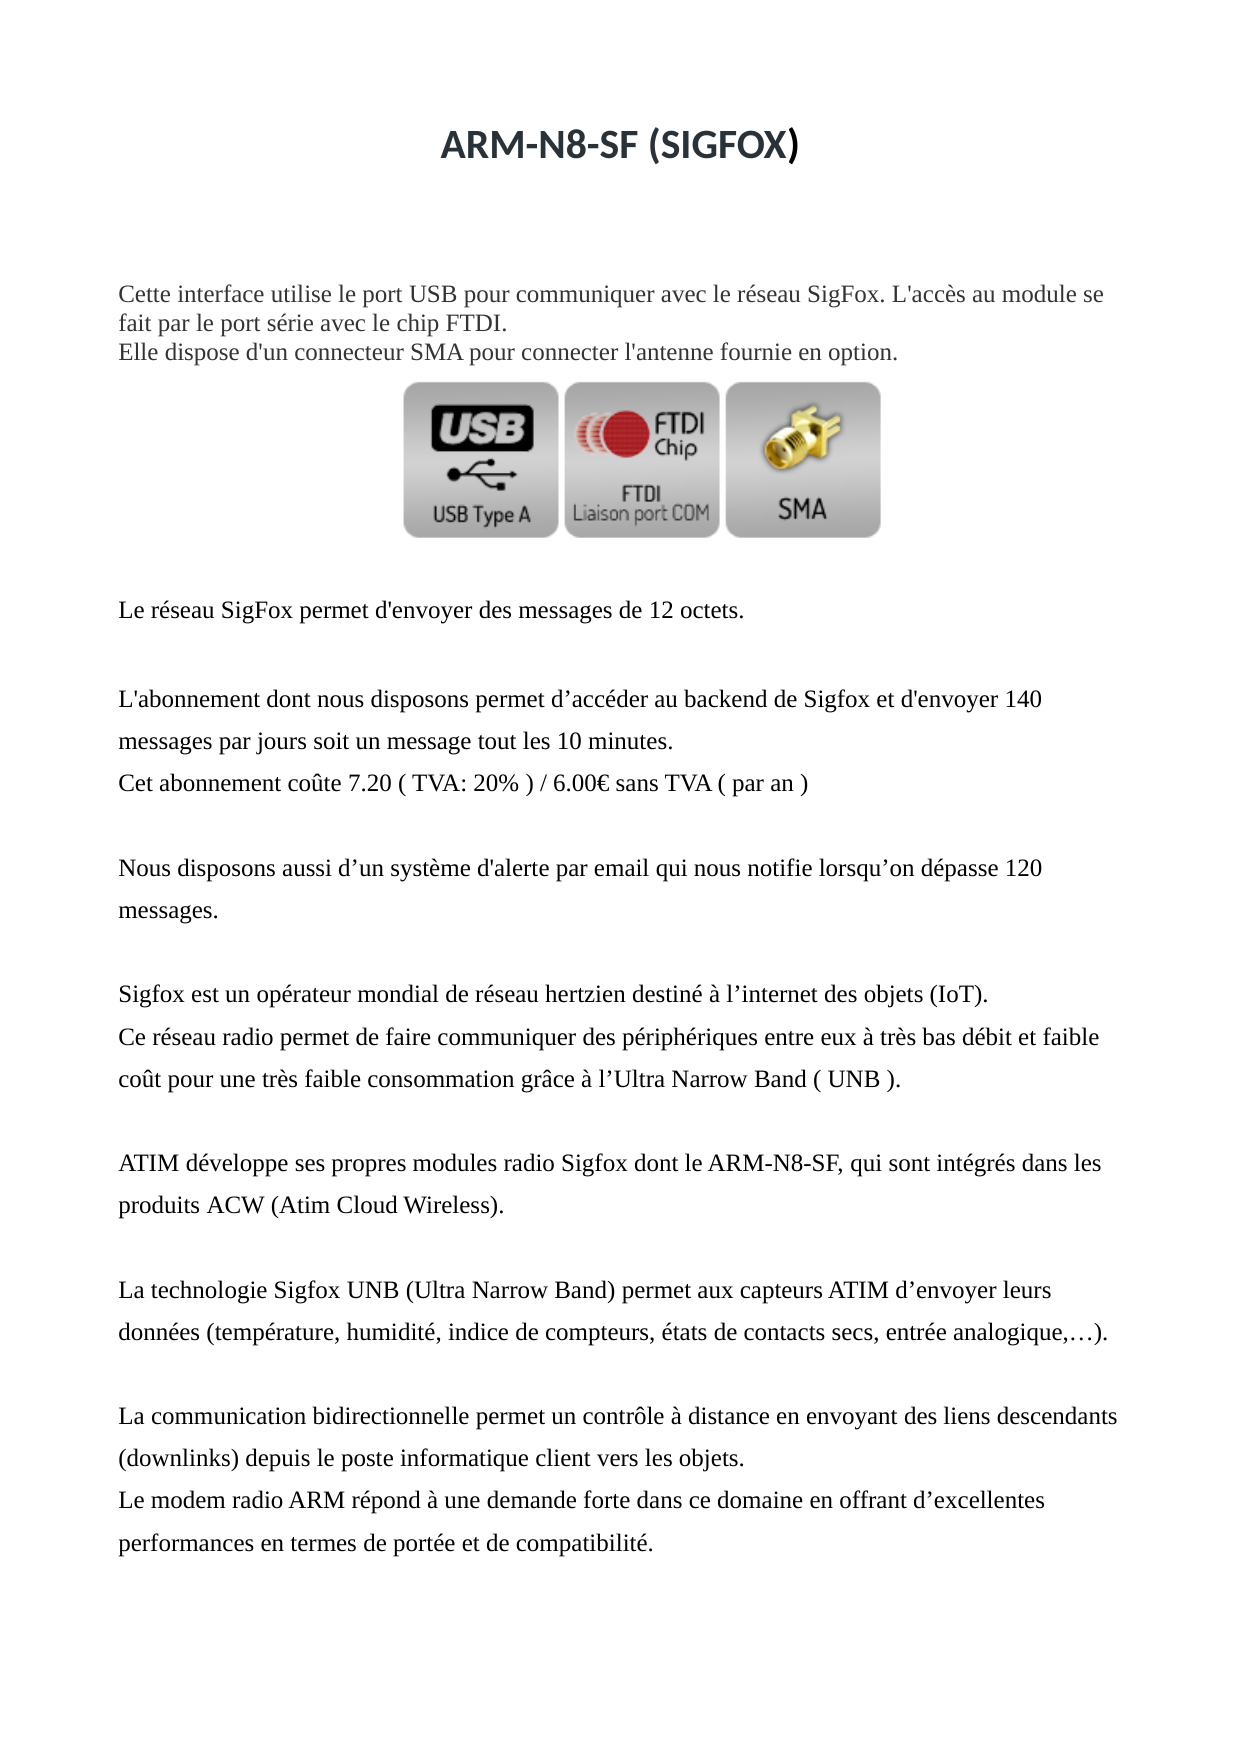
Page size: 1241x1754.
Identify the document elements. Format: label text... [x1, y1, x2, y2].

picture [397, 379, 886, 542]
text Cette interface utilise le port USB pour communiquer avec le réseau SigFox. L'accès au module se fait par le port série avec le chip FTDI. Elle dispose d'un connecteur SMA pour connecter l'antenne fournie en option. [118, 279, 1122, 423]
text Le réseau SigFox permet d'envoyer des messages de 12 octets. [118, 595, 1122, 624]
text L'abonnement dont nous disposons permet d’accéder au backend de Sigfox et d'envoyer 140 messages par jours soit un message tout les 10 minutes. Cet abonnement coûte 7.20 ( TVA: 20% ) / 6.00€ sans TVA ( par an ) Nous disposons aussi d’un système d'alerte par email qui nous notifie lorsqu’on dépasse 120 messages. Sigfox est un opérateur mondial de réseau hertzien destiné à l’internet des objets (IoT). Ce réseau radio permet de faire communiquer des périphériques entre eux à très bas débit et faible coût pour une très faible consommation grâce à l’Ultra Narrow Band ( UNB ). ATIM développe ses propres modules radio Sigfox dont le ARM-N8-SF, qui sont intégrés dans les produits ACW (Atim Cloud Wireless). La technologie Sigfox UNB (Ultra Narrow Band) permet aux capteurs ATIM d’envoyer leurs données (température, humidité, indice de compteurs, états de contacts secs, entrée analogique,…). La communication bidirectionnelle permet un contrôle à distance en envoyant des liens descendants (downlinks) depuis le poste informatique client vers les objets. Le modem radio ARM répond à une demande forte dans ce domaine en offrant d’excellentes performances en termes de portée et de compatibilité. [118, 628, 1122, 1599]
text ARM-N8-SF (SIGFOX) [118, 118, 1122, 279]
